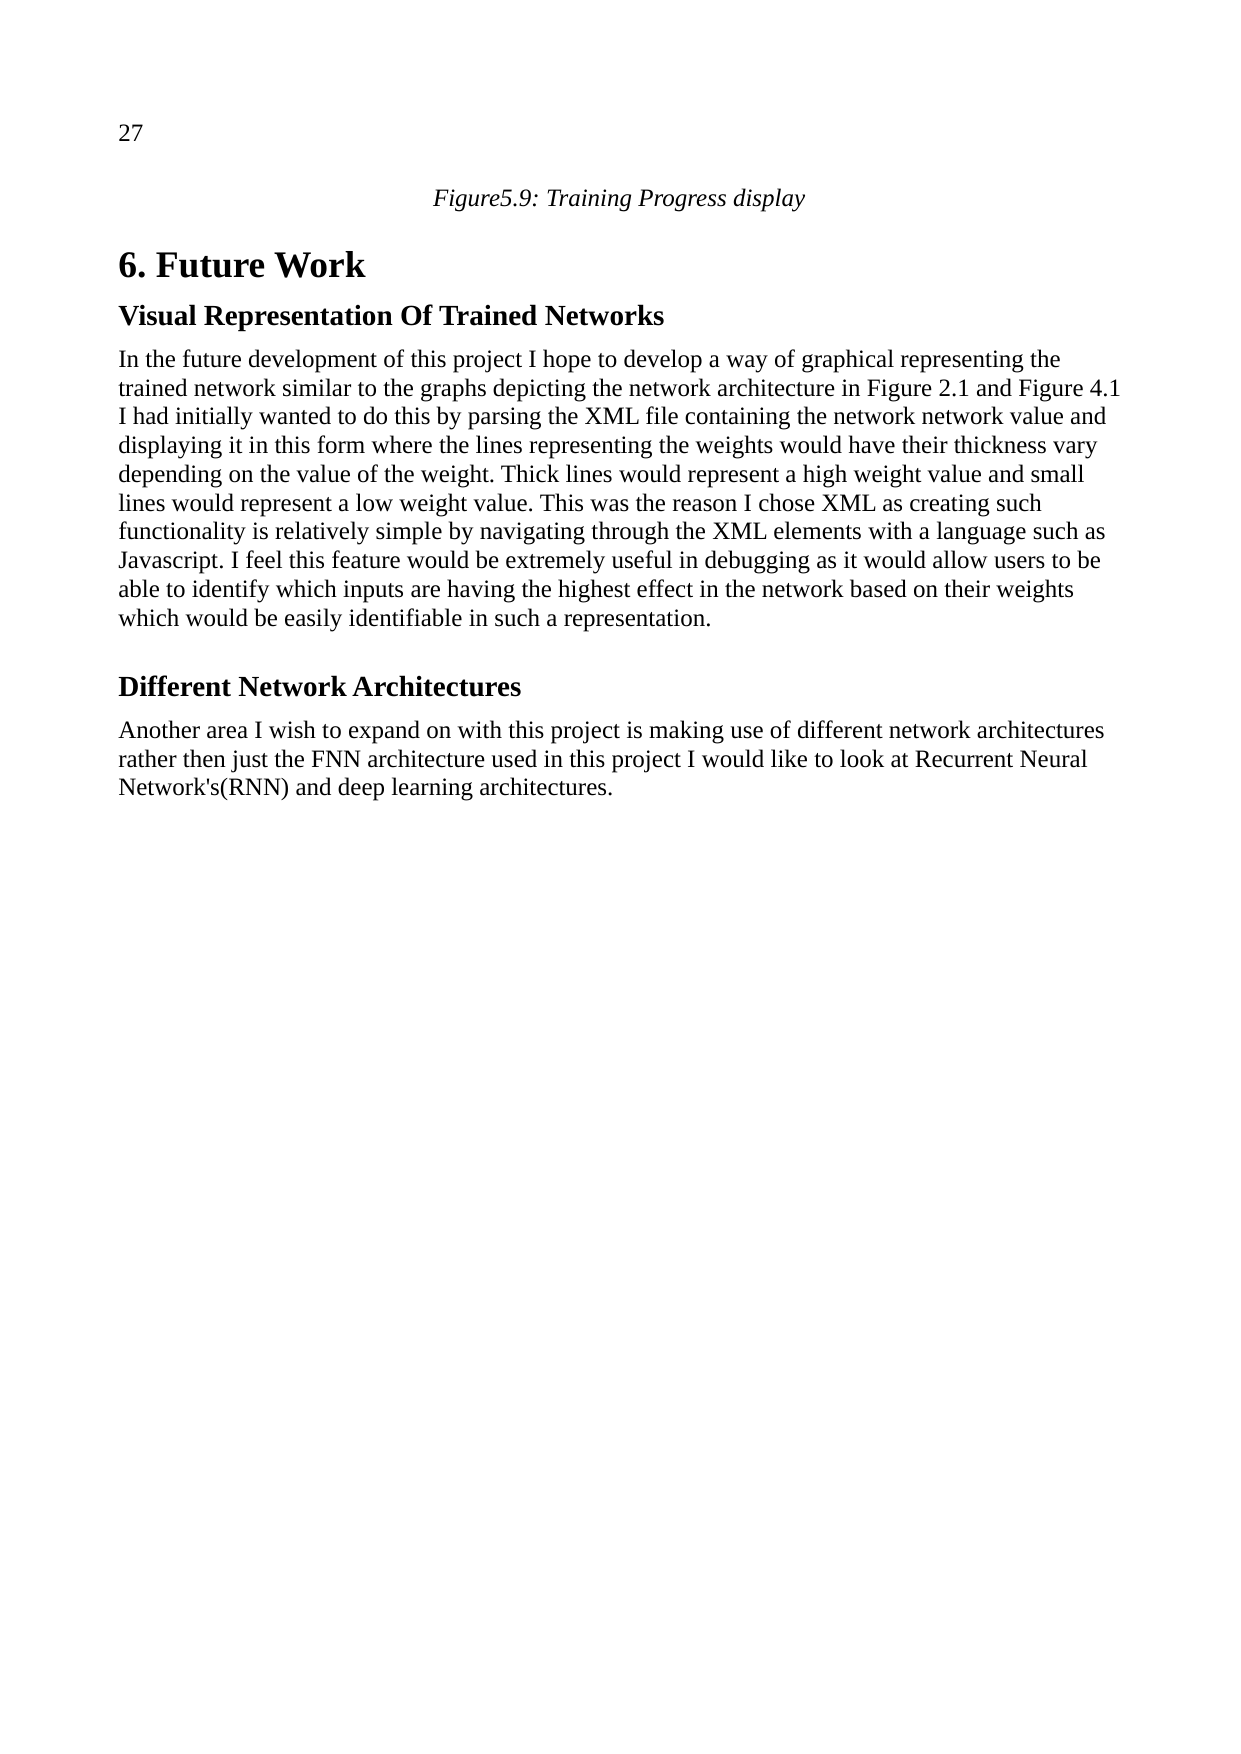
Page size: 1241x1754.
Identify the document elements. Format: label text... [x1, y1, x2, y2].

subtitle 6. Future Work [118, 242, 1122, 285]
table_header Figure5.9: Training Progress display [118, 177, 1122, 217]
text Another area I wish to expand on with this project is making use of different network architectures rather then just the FNN architecture used in this project I would like to look at Recurrent Neural Network's(RNN) and deep learning architectures. [118, 715, 1122, 801]
text Visual Representation Of Trained Networks [118, 298, 1122, 331]
subtitle Different Network Architectures [118, 669, 1122, 702]
text In the future development of this project I hope to develop a way of graphical representing the trained network similar to the graphs depicting the network architecture in Figure 2.1 and Figure 4.1 I had initially wanted to do this by parsing the XML file containing the network network value and displaying it in this form where the lines representing the weights would have their thickness vary depending on the value of the weight. Thick lines would represent a high weight value and small lines would represent a low weight value. This was the reason I chose XML as creating such functionality is relatively simple by navigating through the XML elements with a language such as Javascript. I feel this feature would be extremely useful in debugging as it would allow users to be able to identify which inputs are having the highest effect in the network based on their weights which would be easily identifiable in such a representation. [118, 344, 1122, 631]
